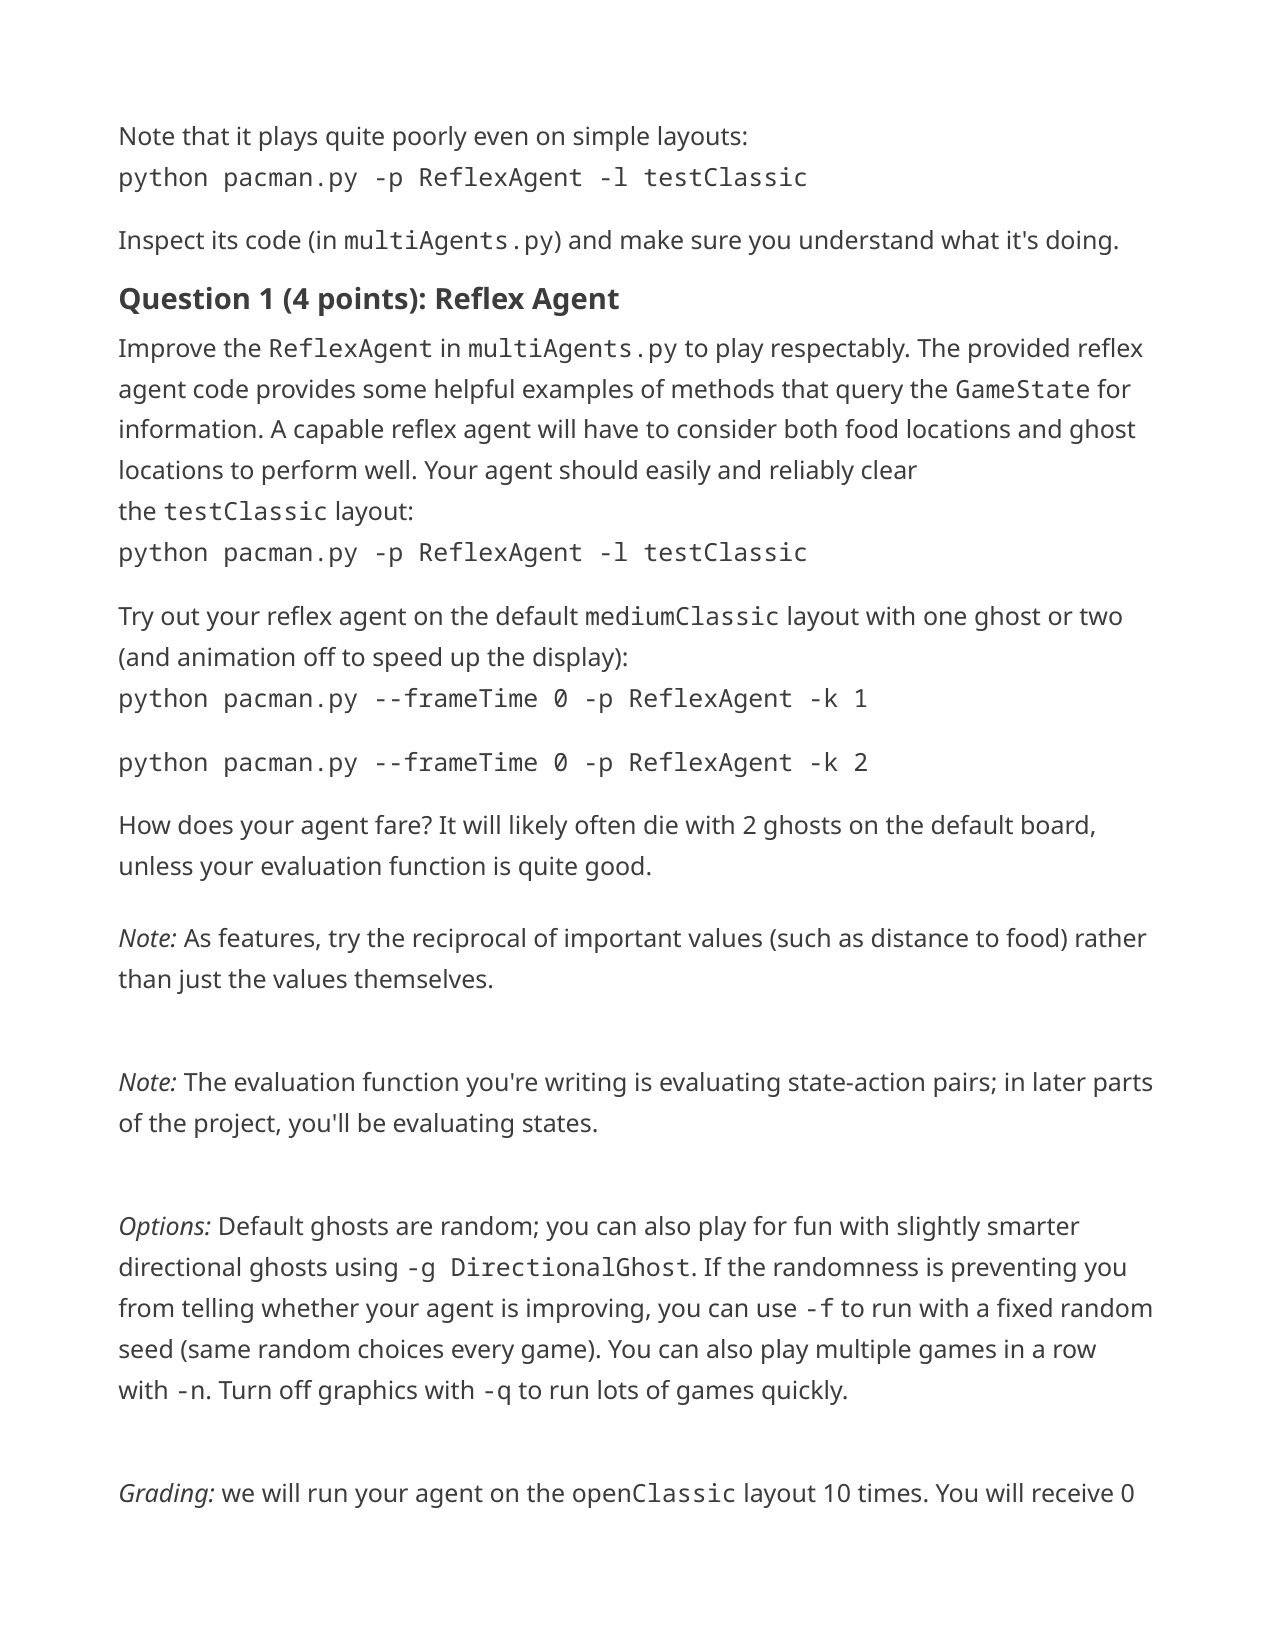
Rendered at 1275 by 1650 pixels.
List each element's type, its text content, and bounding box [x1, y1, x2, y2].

text How does your agent fare? It will likely often die with 2 ghosts on the default board, unless your evaluation function is quite good. [118, 808, 1157, 883]
text python pacman.py --frameTime 0 -p ReflexAgent -k 2 [118, 744, 1157, 778]
text Grading: we will run your agent on the openClassic layout 10 times. You will receive 0 [118, 1476, 1157, 1510]
text python pacman.py --frameTime 0 -p ReflexAgent -k 1 [118, 680, 1157, 714]
text Try out your reflex agent on the default mediumClassic layout with one ghost or two (and animation off to speed up the display): [118, 598, 1157, 673]
text Note that it plays quite poorly even on simple layouts: [118, 118, 1157, 152]
subtitle Question 1 (4 points): Reflex Agent [118, 278, 1157, 318]
text Options: Default ghosts are random; you can also play for fun with slightly smarter directional ghosts using -g DirectionalGhost. If the randomness is preventing you from telling whether your agent is improving, you can use -f to run with a fixed random seed (same random choices every game). You can also play multiple games in a row with -n. Turn off graphics with -q to run lots of games quickly. [118, 1209, 1157, 1406]
text Inspect its code (in multiAgents.py) and make sure you understand what it's doing. [118, 223, 1157, 257]
text python pacman.py -p ReflexAgent -l testClassic [118, 159, 1157, 193]
text Improve the ReflexAgent in multiAgents.py to play respectably. The provided reflex agent code provides some helpful examples of methods that query the GameState for information. A capable reflex agent will have to consider both food locations and ghost locations to perform well. Your agent should easily and reliably clear the testClassic layout: [118, 330, 1157, 528]
text python pacman.py -p ReflexAgent -l testClassic [118, 534, 1157, 569]
text Note: The evaluation function you're writing is evaluating state-action pairs; in later parts of the project, you'll be evaluating states. [118, 1065, 1157, 1140]
text Note: As features, try the reciprocal of important values (such as distance to food) rather than just the values themselves. [118, 921, 1157, 996]
